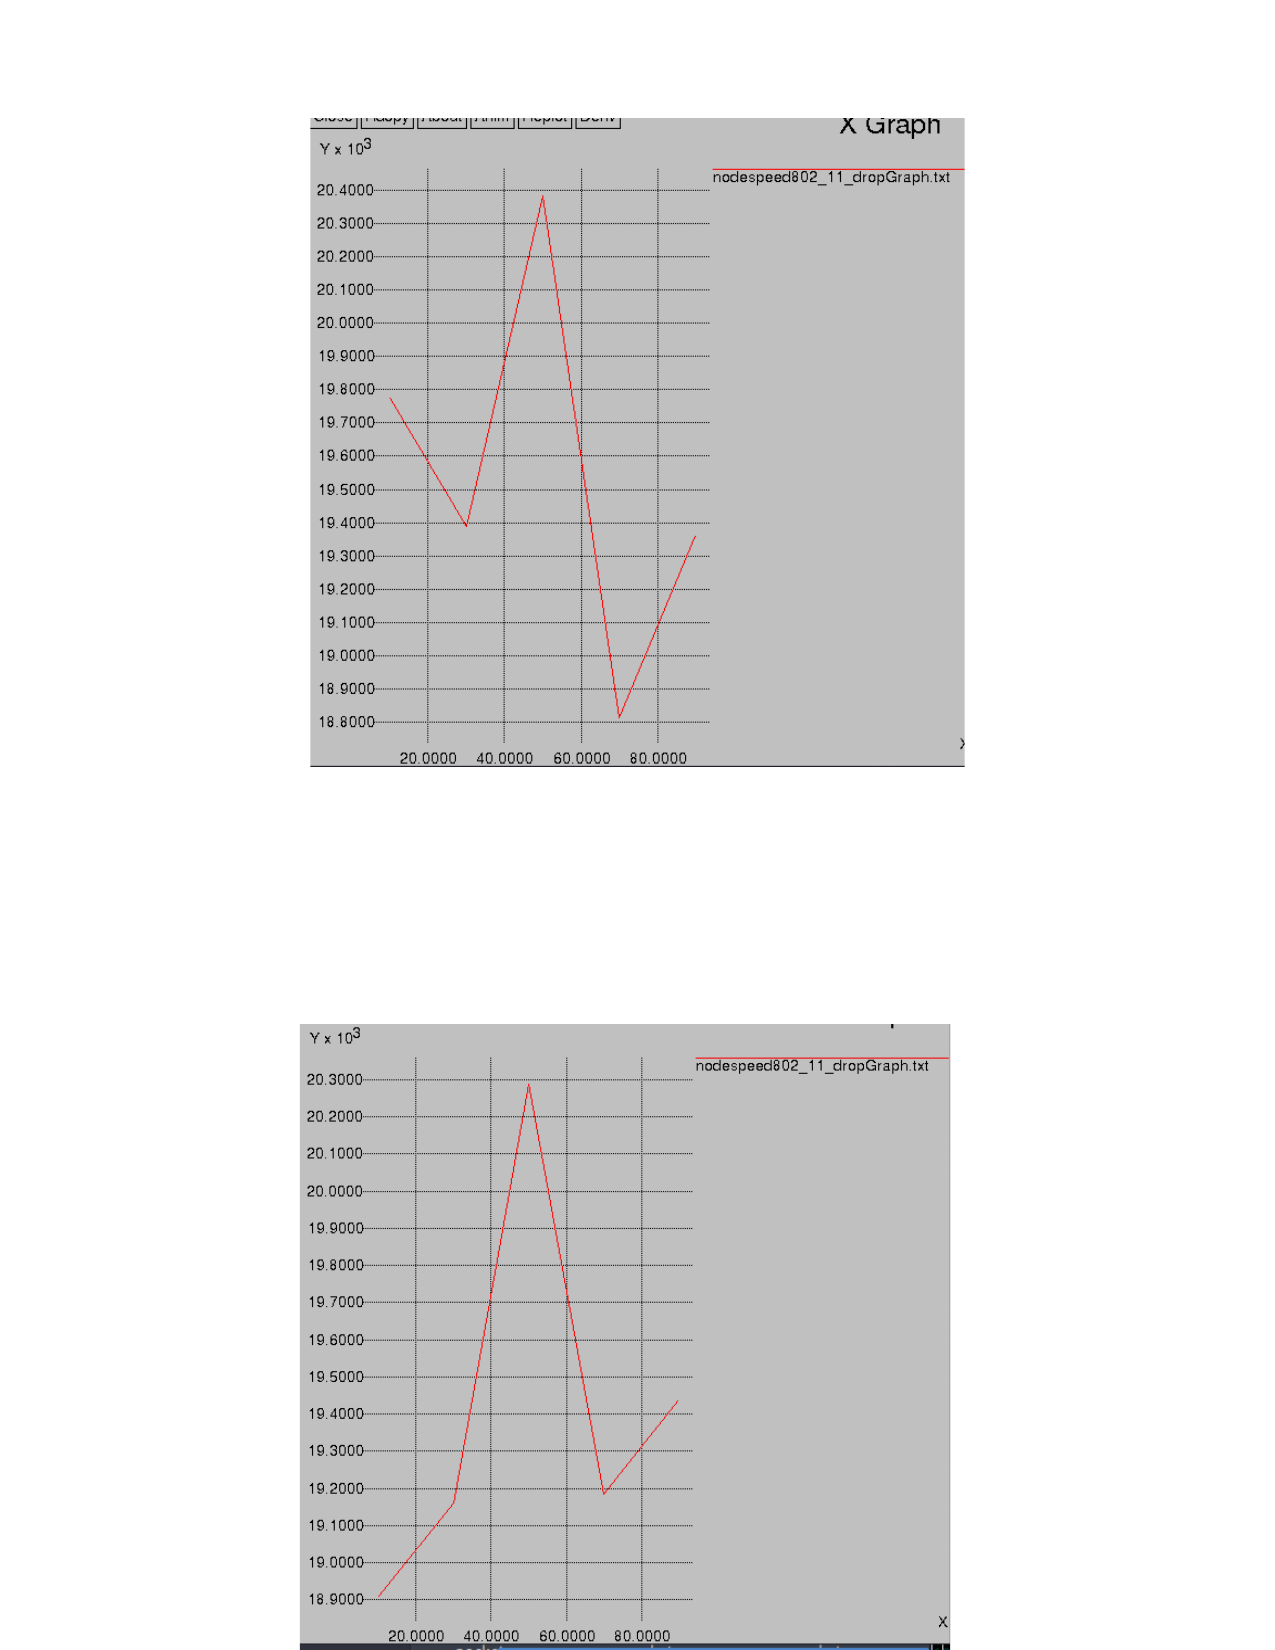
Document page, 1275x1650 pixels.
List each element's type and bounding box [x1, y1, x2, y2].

picture [310, 118, 965, 767]
picture [299, 1024, 951, 1650]
